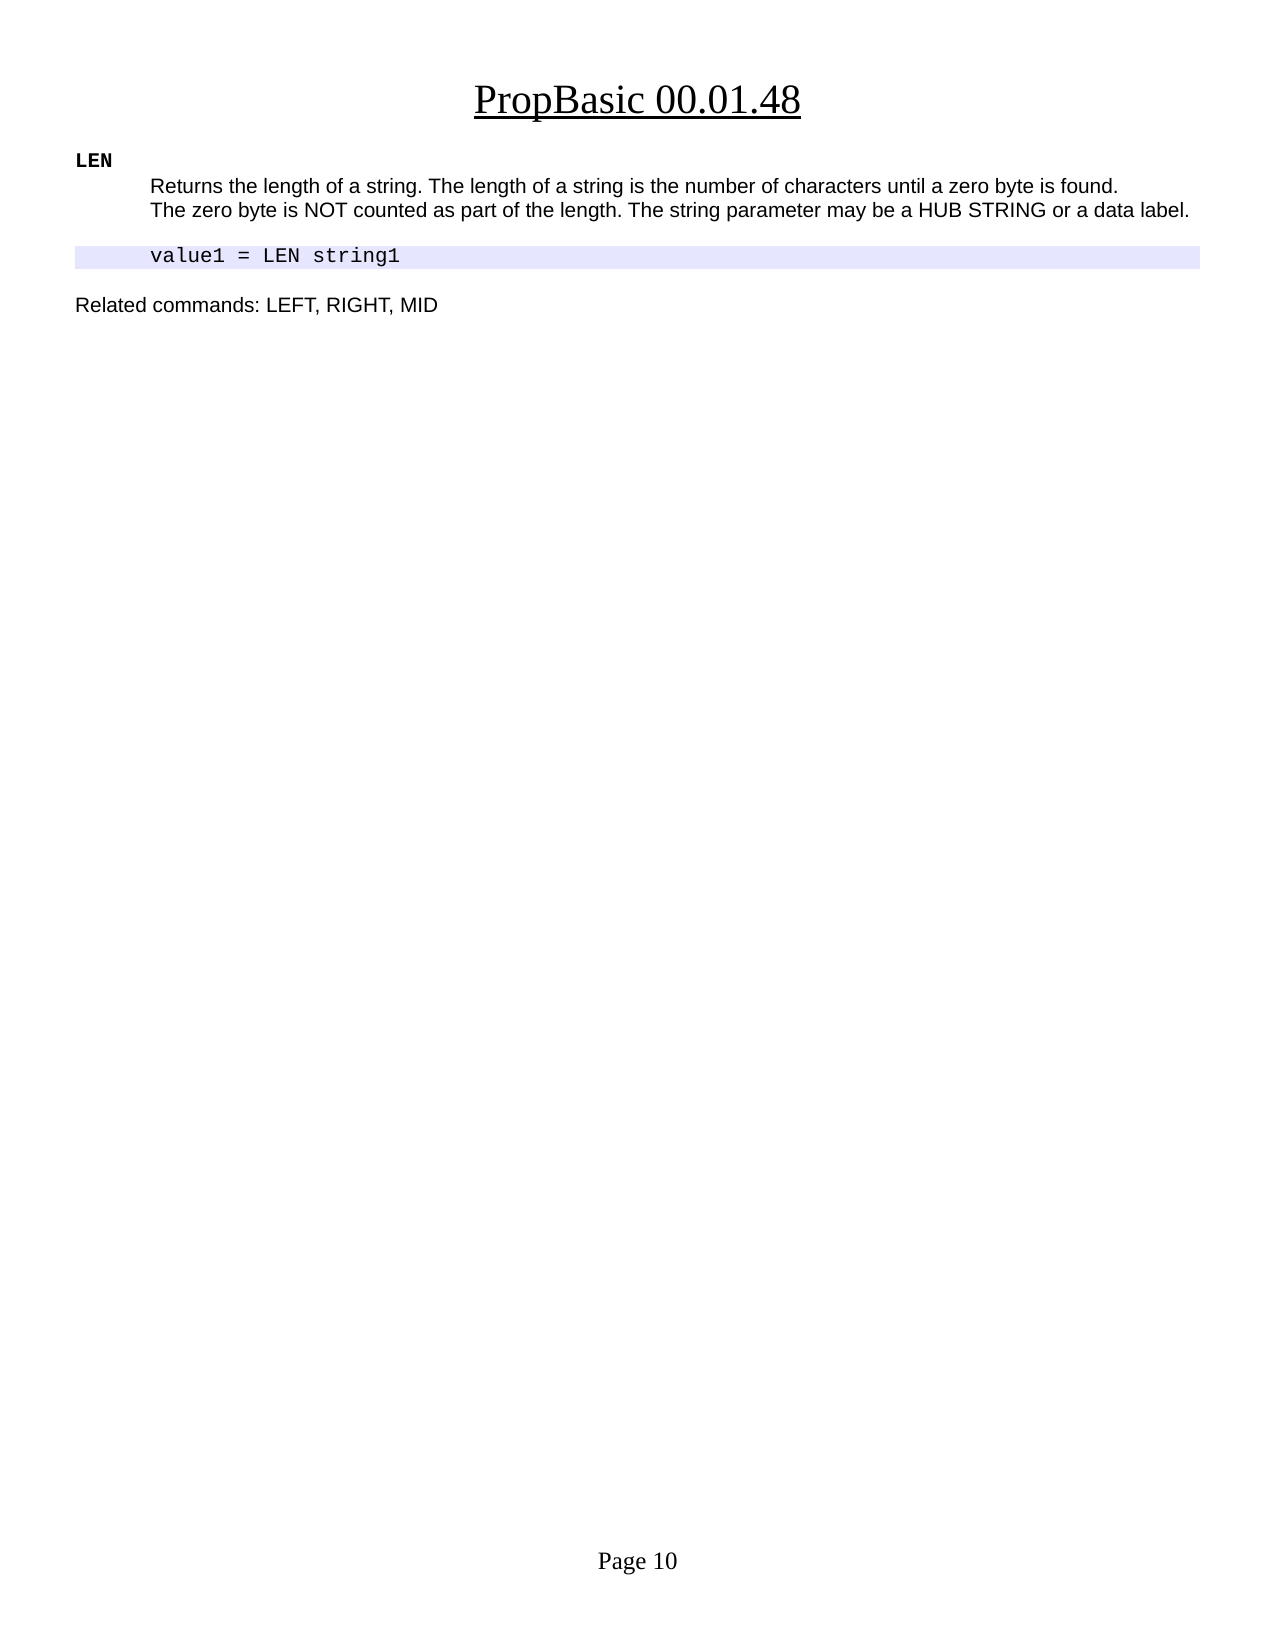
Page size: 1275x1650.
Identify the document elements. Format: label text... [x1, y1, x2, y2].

text Returns the length of a string. The length of a string is the number of characters until a zero byte is found. [75, 174, 1200, 198]
text The zero byte is NOT counted as part of the length. The string parameter may be a HUB STRING or a data label. [75, 198, 1200, 222]
text Related commands: LEFT, RIGHT, MID [75, 293, 1200, 317]
text LEN [75, 150, 1200, 174]
text value1 = LEN string1 [75, 246, 1200, 269]
